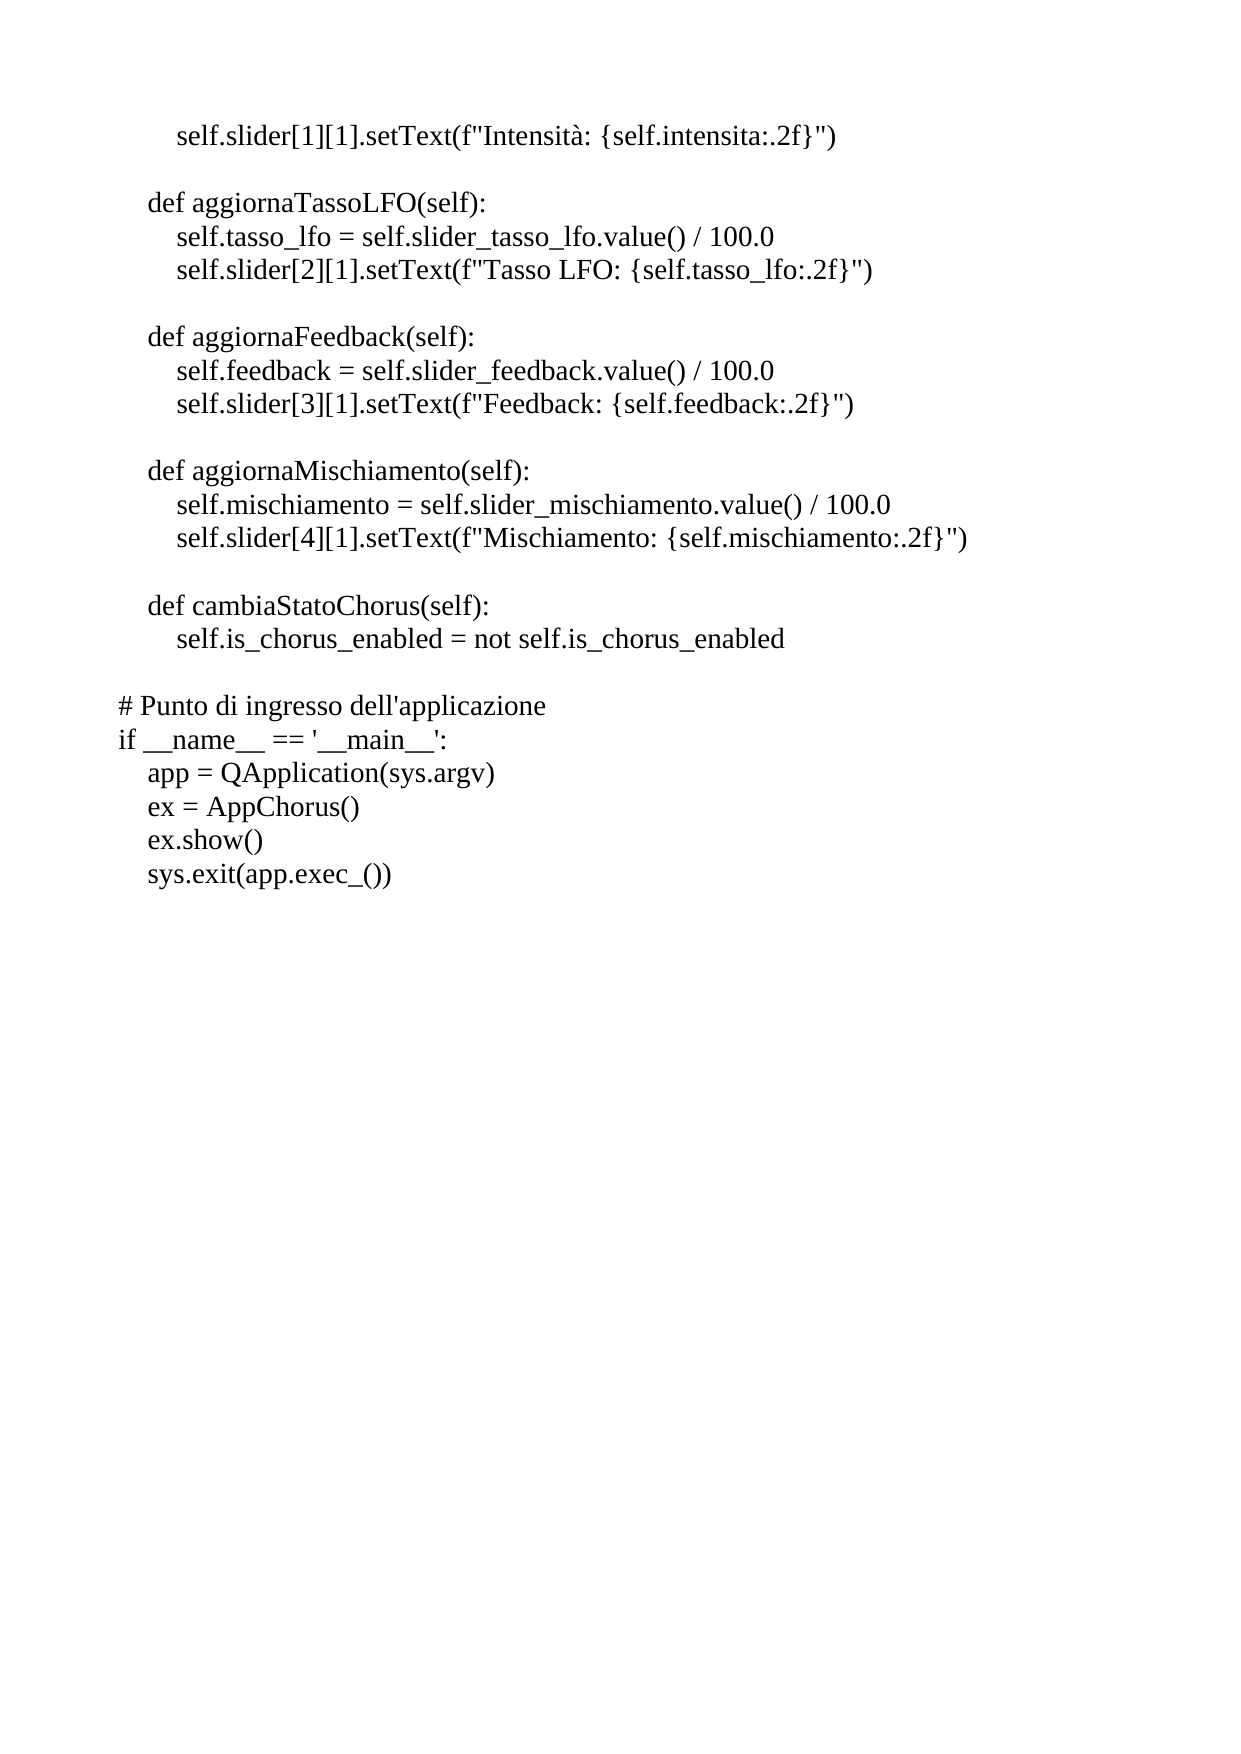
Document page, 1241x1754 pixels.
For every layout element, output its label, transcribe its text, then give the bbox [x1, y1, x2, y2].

text ex = AppChorus() [118, 789, 1122, 822]
text def aggiornaFeedback(self): [118, 319, 1122, 353]
text self.feedback = self.slider_feedback.value() / 100.0 [118, 353, 1122, 386]
text app = QApplication(sys.argv) [118, 755, 1122, 789]
text self.slider[3][1].setText(f"Feedback: {self.feedback:.2f}") [118, 386, 1122, 420]
text def aggiornaTassoLFO(self): [118, 185, 1122, 219]
text def cambiaStatoChorus(self): [118, 588, 1122, 621]
text self.slider[2][1].setText(f"Tasso LFO: {self.tasso_lfo:.2f}") [118, 252, 1122, 286]
text def aggiornaMischiamento(self): [118, 453, 1122, 487]
text ex.show() [118, 822, 1122, 856]
text self.mischiamento = self.slider_mischiamento.value() / 100.0 [118, 487, 1122, 521]
text self.slider[4][1].setText(f"Mischiamento: {self.mischiamento:.2f}") [118, 521, 1122, 554]
text self.tasso_lfo = self.slider_tasso_lfo.value() / 100.0 [118, 219, 1122, 252]
text # Punto di ingresso dell'applicazione [118, 688, 1122, 722]
text self.is_chorus_enabled = not self.is_chorus_enabled [118, 621, 1122, 655]
text if __name__ == '__main__': [118, 722, 1122, 755]
text sys.exit(app.exec_()) [118, 856, 1122, 889]
text self.slider[1][1].setText(f"Intensità: {self.intensita:.2f}") [118, 118, 1122, 152]
